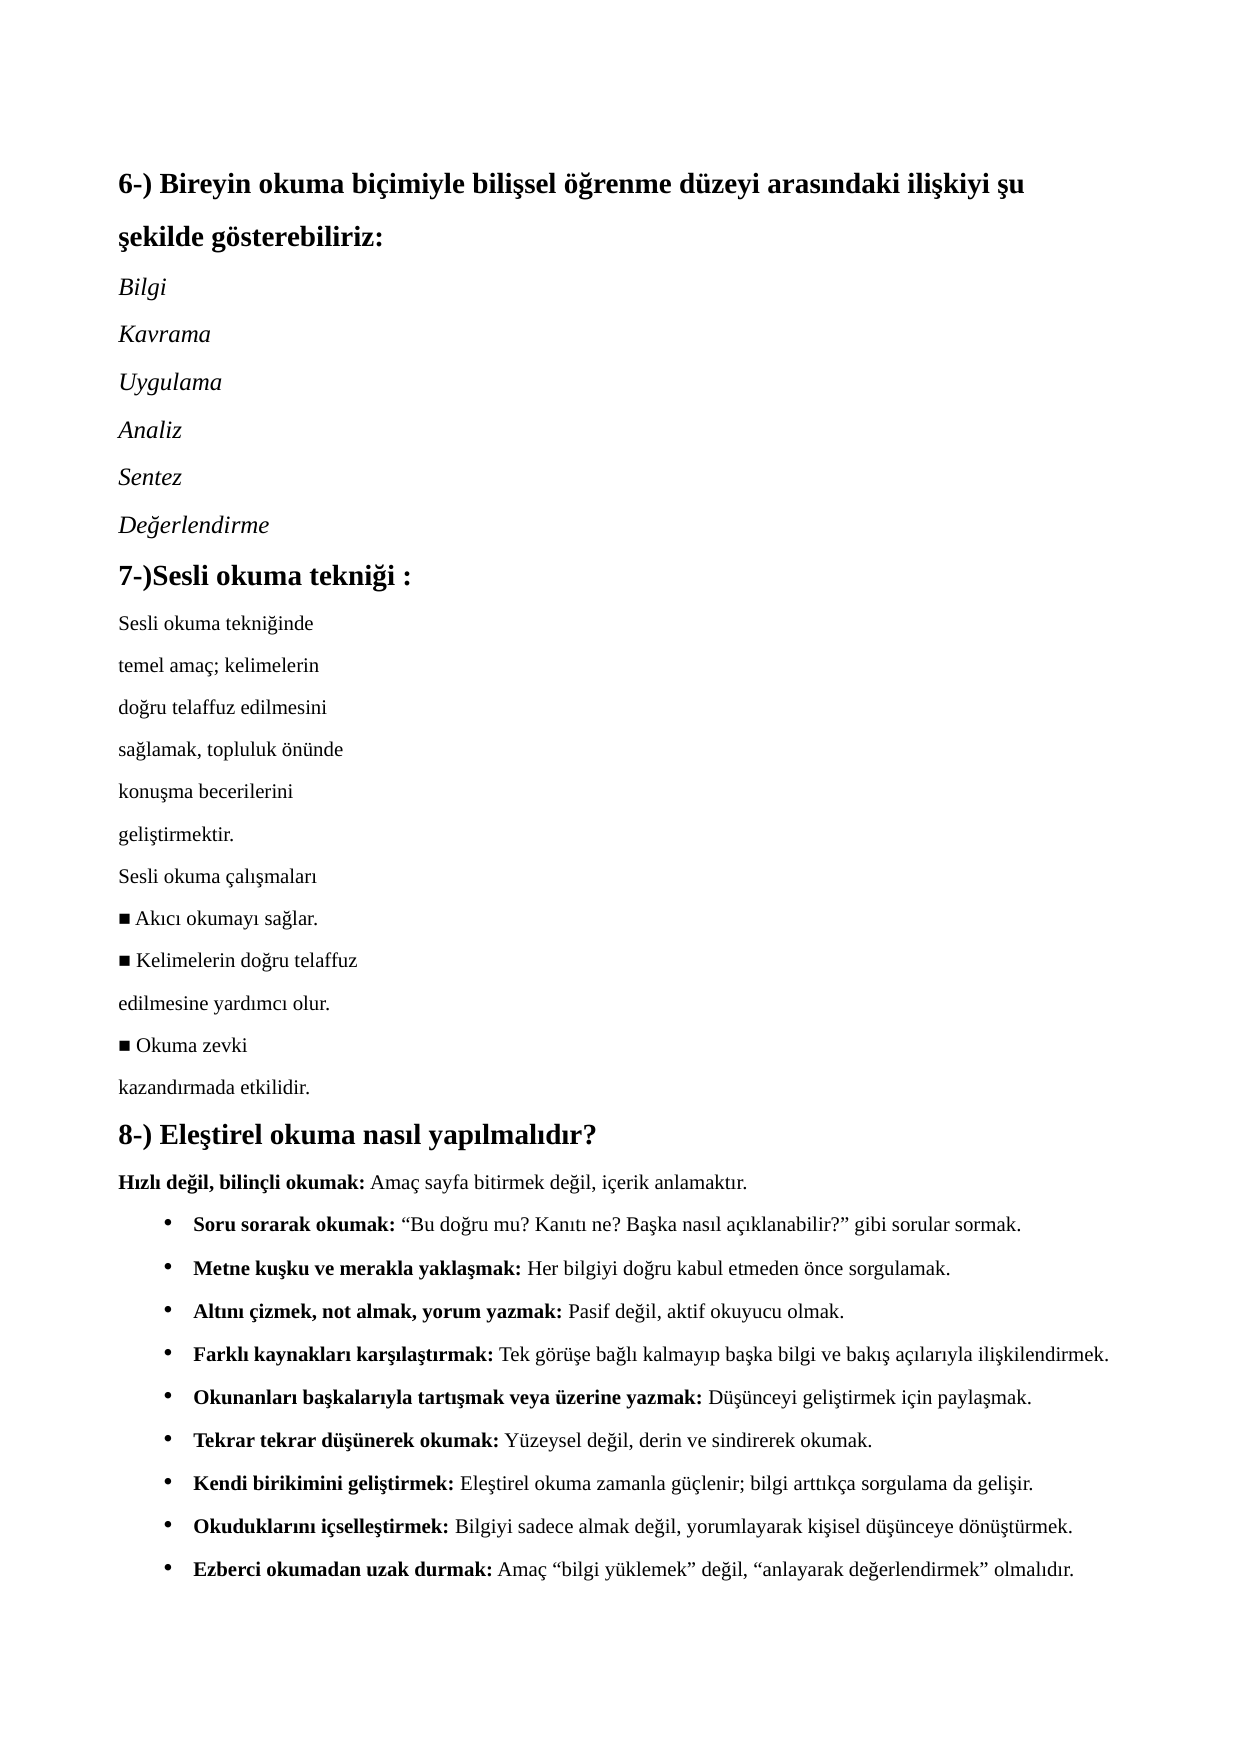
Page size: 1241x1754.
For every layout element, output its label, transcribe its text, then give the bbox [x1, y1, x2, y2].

list Metne kuşku ve merakla yaklaşmak: Her bilgiyi doğru kabul etmeden önce sorgulamak. [164, 1255, 1122, 1280]
text Kavrama [118, 319, 1122, 348]
list Okunanları başkalarıyla tartışmak veya üzerine yazmak: Düşünceyi geliştirmek için paylaşmak. [164, 1385, 1122, 1410]
list Kendi birikimini geliştirmek: Eleştirel okuma zamanla güçlenir; bilgi arttıkça sorgulama da gelişir. [164, 1471, 1122, 1496]
text kazandırmada etkilidir. [118, 1075, 1122, 1099]
text Bilgi [118, 272, 1122, 301]
list Ezberci okumadan uzak durmak: Amaç “bilgi yüklemek” değil, “anlayarak değerlendirmek” olmalıdır. [164, 1557, 1122, 1582]
text konuşma becerilerini [118, 779, 1122, 803]
text Sentez [118, 462, 1122, 491]
text 7-)Sesli okuma tekniği : [118, 558, 1122, 591]
text 8-) Eleştirel okuma nasıl yapılmalıdır? [118, 1117, 1122, 1151]
text şekilde gösterebiliriz: [118, 219, 1122, 252]
text ■ Okuma zevki [118, 1033, 1122, 1057]
text ■ Kelimelerin doğru telaffuz [118, 948, 1122, 972]
text 6-) Bireyin okuma biçimiyle bilişsel öğrenme düzeyi arasındaki ilişkiyi şu [118, 166, 1122, 199]
text temel amaç; kelimelerin [118, 653, 1122, 677]
text Sesli okuma çalışmaları [118, 864, 1122, 888]
list Altını çizmek, not almak, yorum yazmak: Pasif değil, aktif okuyucu olmak. [164, 1298, 1122, 1323]
list Tekrar tekrar düşünerek okumak: Yüzeysel değil, derin ve sindirerek okumak. [164, 1428, 1122, 1453]
text ■ Akıcı okumayı sağlar. [118, 906, 1122, 930]
text sağlamak, topluluk önünde [118, 737, 1122, 761]
text doğru telaffuz edilmesini [118, 695, 1122, 719]
text edilmesine yardımcı olur. [118, 990, 1122, 1014]
list Soru sorarak okumak: “Bu doğru mu? Kanıtı ne? Başka nasıl açıklanabilir?” gibi sorular sormak. [164, 1212, 1122, 1237]
text Sesli okuma tekniğinde [118, 611, 1122, 635]
list Farklı kaynakları karşılaştırmak: Tek görüşe bağlı kalmayıp başka bilgi ve bakış açılarıyla ilişkilendirmek. [164, 1342, 1122, 1367]
text Analiz [118, 415, 1122, 443]
text Uygulama [118, 367, 1122, 396]
list Okuduklarını içselleştirmek: Bilgiyi sadece almak değil, yorumlayarak kişisel düşünceye dönüştürmek. [164, 1514, 1122, 1539]
text geliştirmektir. [118, 822, 1122, 846]
text Hızlı değil, bilinçli okumak: Amaç sayfa bitirmek değil, içerik anlamaktır. [118, 1170, 1122, 1194]
text Değerlendirme [118, 510, 1122, 539]
